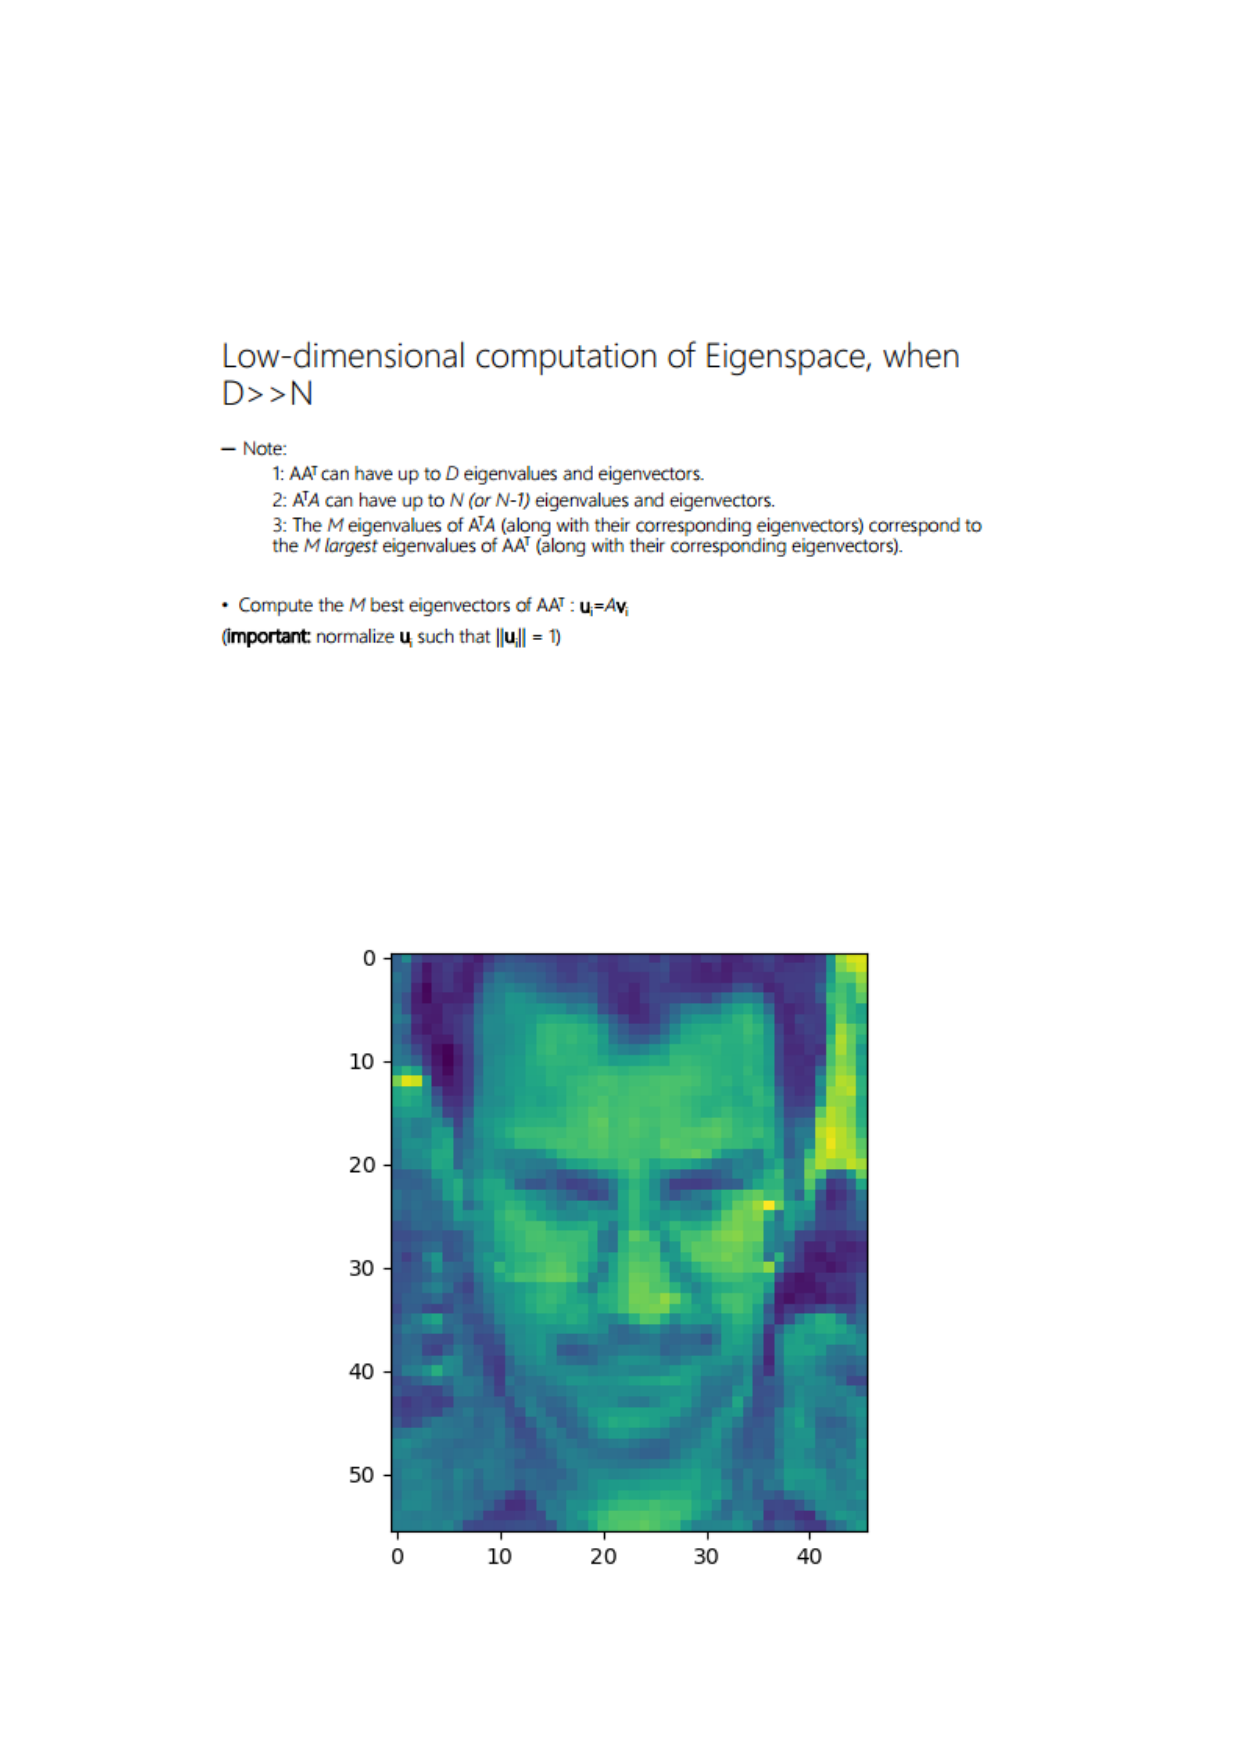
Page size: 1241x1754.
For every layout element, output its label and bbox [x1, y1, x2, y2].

picture [330, 931, 910, 1594]
picture [152, 308, 1051, 701]
